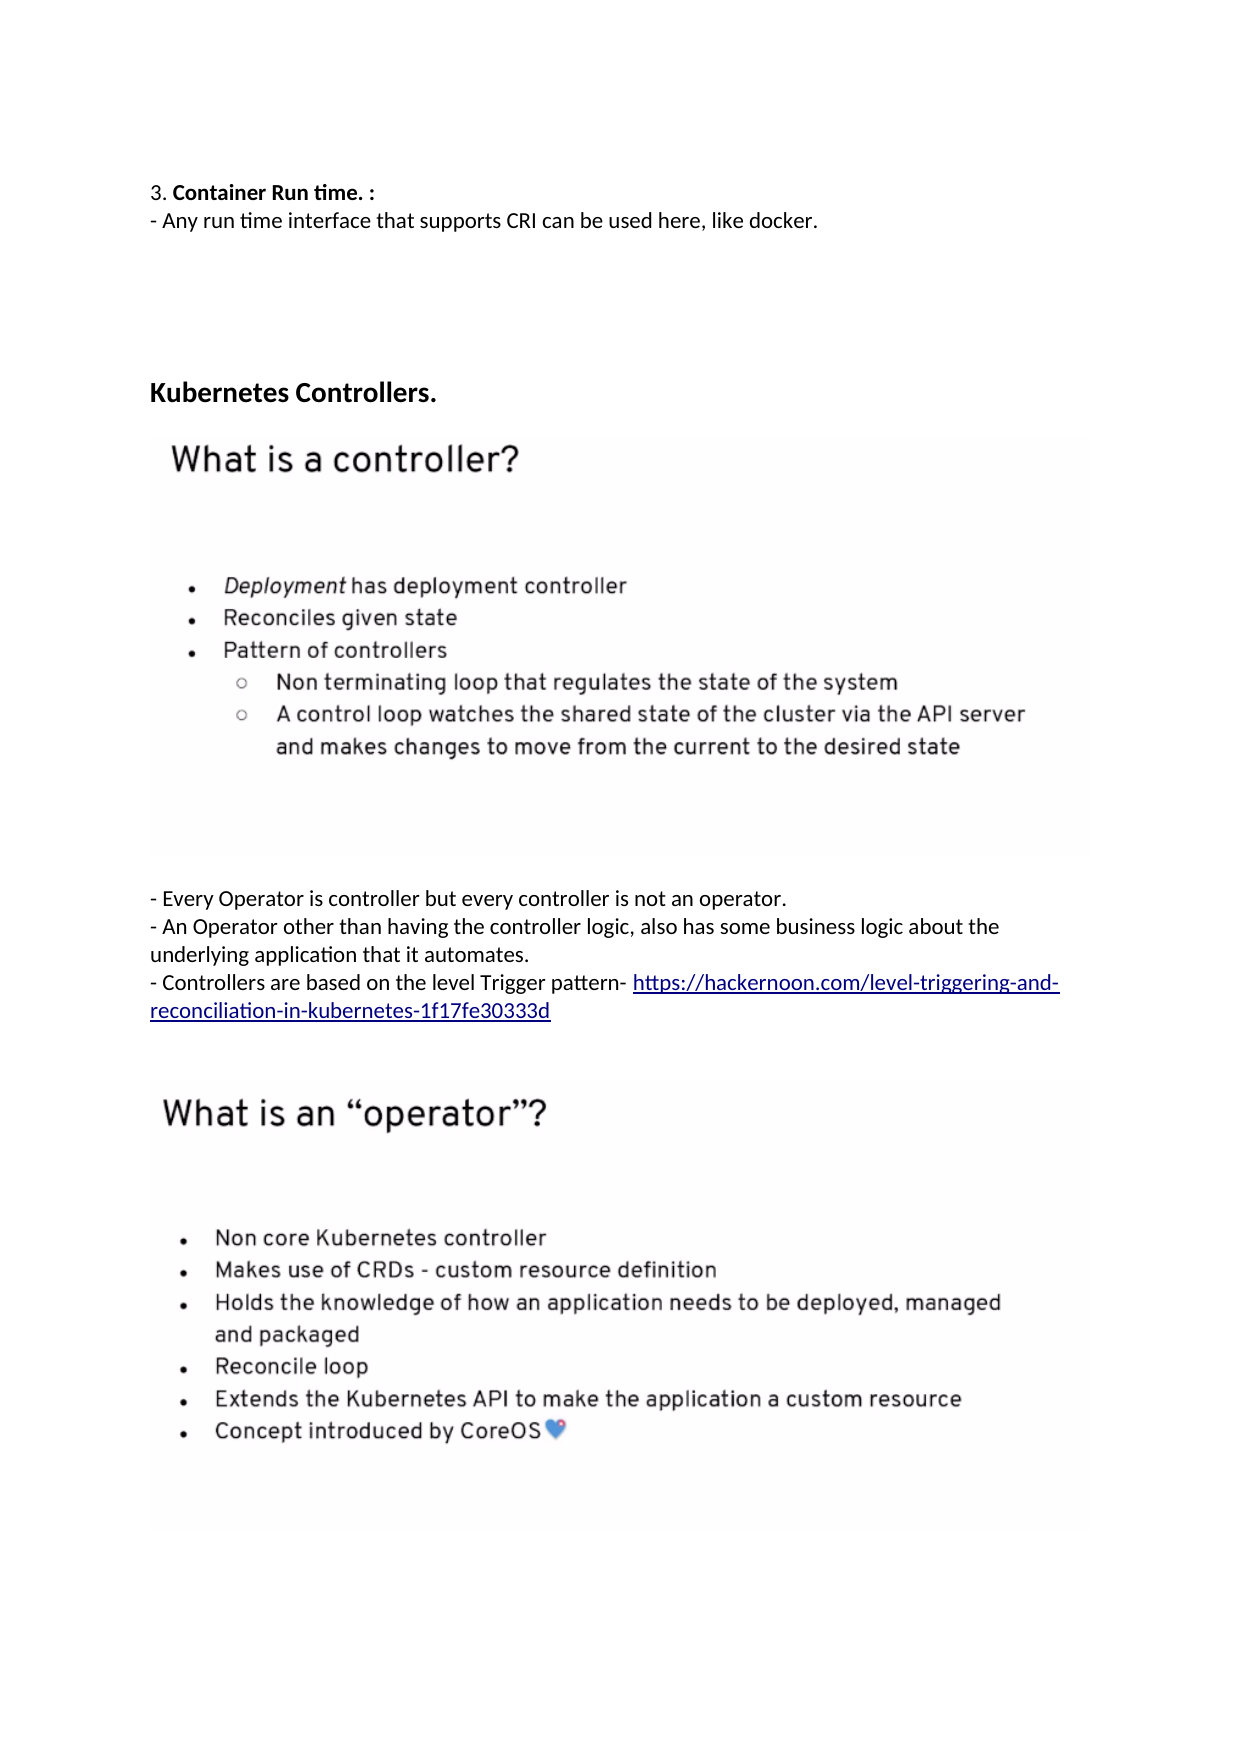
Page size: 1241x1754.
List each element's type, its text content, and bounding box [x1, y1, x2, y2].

text Kubernetes Controllers. [150, 374, 1090, 410]
text - Controllers are based on the level Trigger pattern- https://hackernoon.com/level-triggering-and-reconciliation-in-kubernetes-1f17fe30333d [150, 968, 1090, 1024]
picture [150, 437, 1091, 857]
picture [150, 1080, 1091, 1530]
text - An Operator other than having the controller logic, also has some business logic about the underlying application that it automates. [150, 912, 1090, 968]
text 3. Container Run time. : [150, 178, 1090, 206]
text - Any run time interface that supports CRI can be used here, like docker. [150, 206, 1090, 234]
text - Every Operator is controller but every controller is not an operator. [150, 884, 1090, 912]
